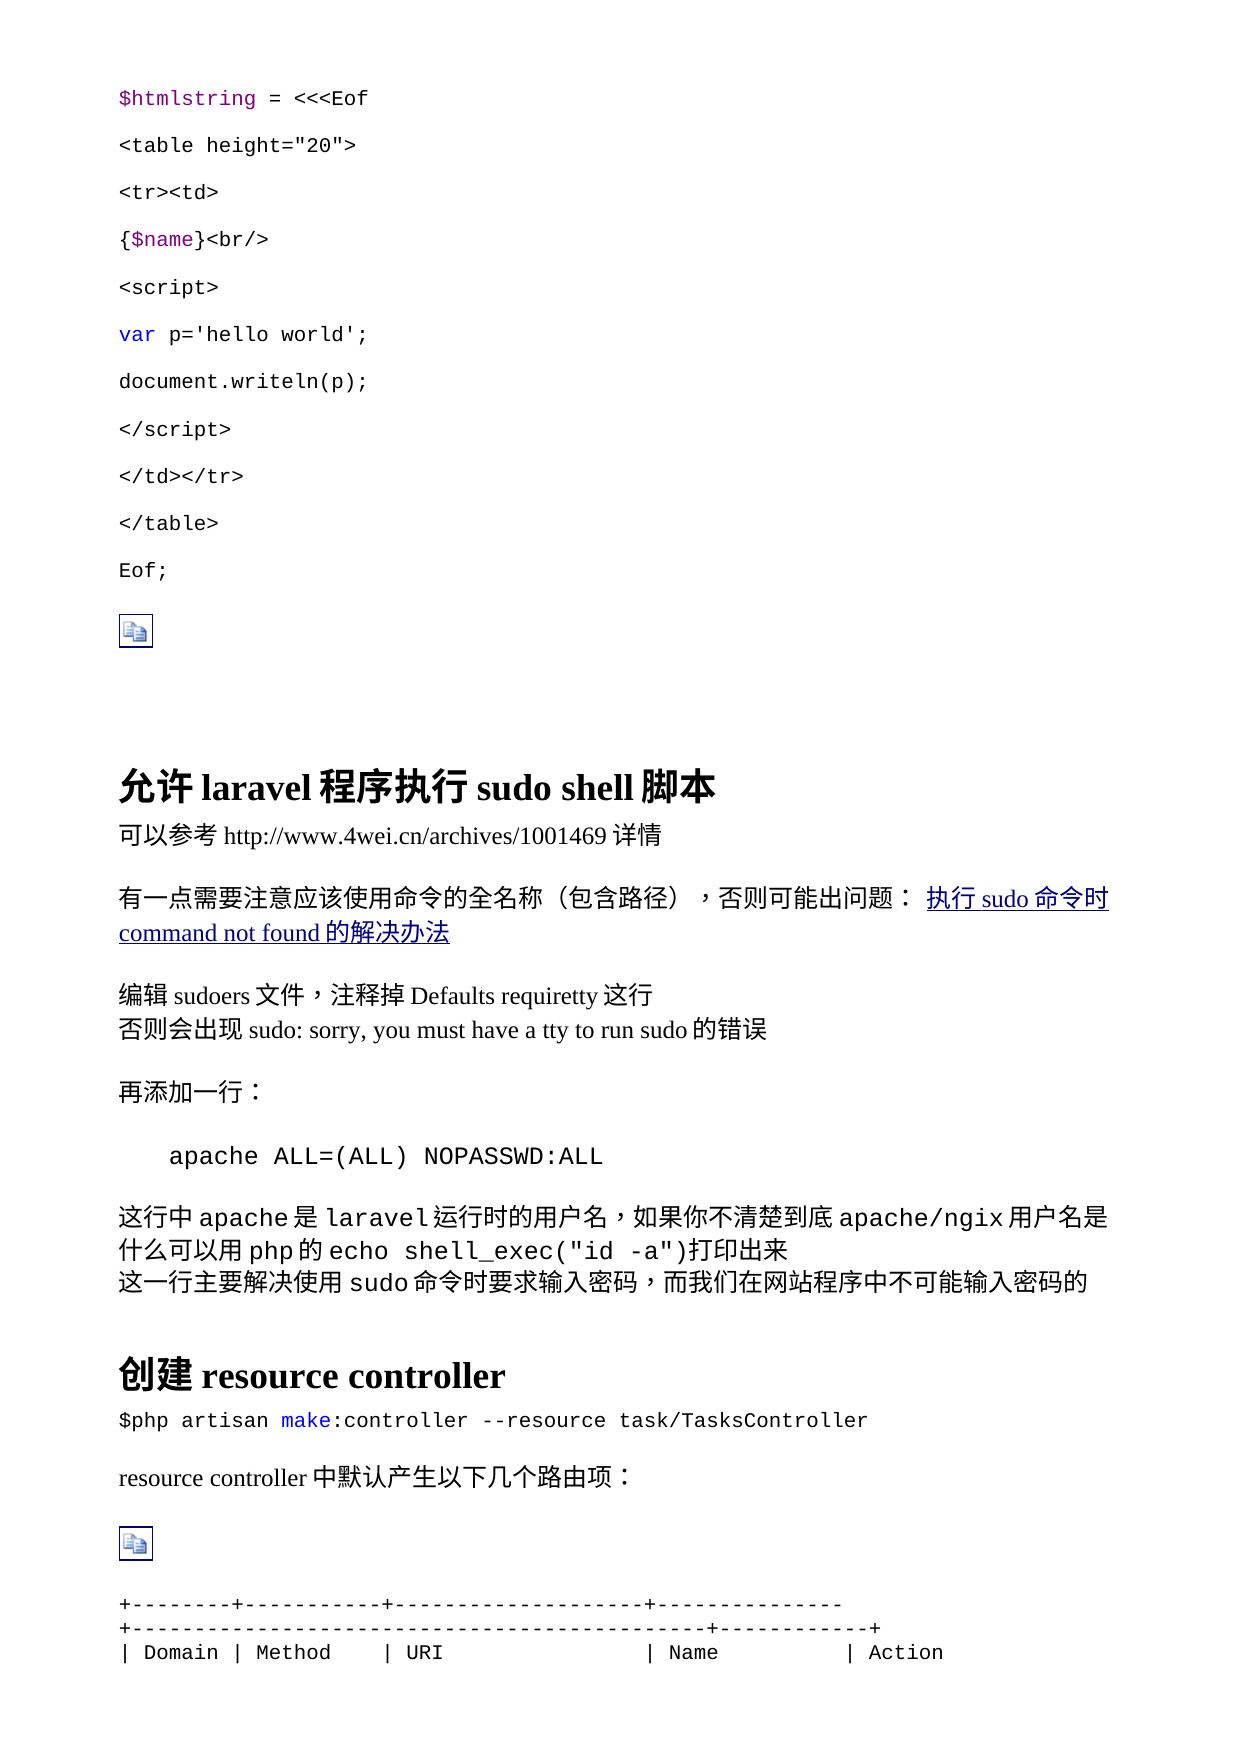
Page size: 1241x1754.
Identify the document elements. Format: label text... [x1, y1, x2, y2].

picture [120, 615, 152, 646]
text $htmlstring = <<<Eof [119, 87, 1121, 111]
text 这行中apache是laravel运行时的用户名，如果你不清楚到底apache/ngix用户名是什么可以用php的echo shell_exec("id -a")打印出来 这一行主要解决使用sudo命令时要求输入密码，而我们在网站程序中不可能输入密码的 [119, 1206, 1121, 1299]
text apache ALL=(ALL) NOPASSWD:ALL [119, 1141, 1121, 1172]
text <script> [119, 277, 1121, 300]
text | Domain | Method | URI | Name | Action [119, 1642, 1121, 1665]
text </td></tr> [119, 466, 1121, 489]
text resource controller中默认产生以下几个路由项： [119, 1463, 1121, 1492]
text Eof; [119, 560, 1121, 584]
text 编辑sudoers文件，注释掉Defaults requiretty这行 否则会出现sudo: sorry, you must have a tty to run sudo的错误 [119, 981, 1121, 1044]
text </table> [119, 513, 1121, 537]
text </script> [119, 418, 1121, 442]
text $php artisan make:controller --resource task/TasksController [119, 1410, 1121, 1434]
text +--------+-----------+--------------------+---------------+----------------------------------------------+------------+ [119, 1594, 1121, 1642]
text 有一点需要注意应该使用命令的全名称（包含路径），否则可能出问题： 执行sudo命令时command not found的解决办法 [119, 884, 1121, 947]
subtitle 允许laravel程序执行sudo shell脚本 [119, 765, 1121, 809]
text <tr><td> [119, 182, 1121, 206]
text {$name}<br/> [119, 229, 1121, 253]
text 可以参考http://www.4wei.cn/archives/1001469详情 [119, 821, 1121, 851]
text <table height="20"> [119, 135, 1121, 158]
text document.writeln(p); [119, 371, 1121, 395]
text var p='hello world'; [119, 324, 1121, 348]
text 再添加一行： [119, 1078, 1121, 1107]
picture [120, 1528, 152, 1559]
subtitle 创建resource controller [119, 1354, 1121, 1397]
